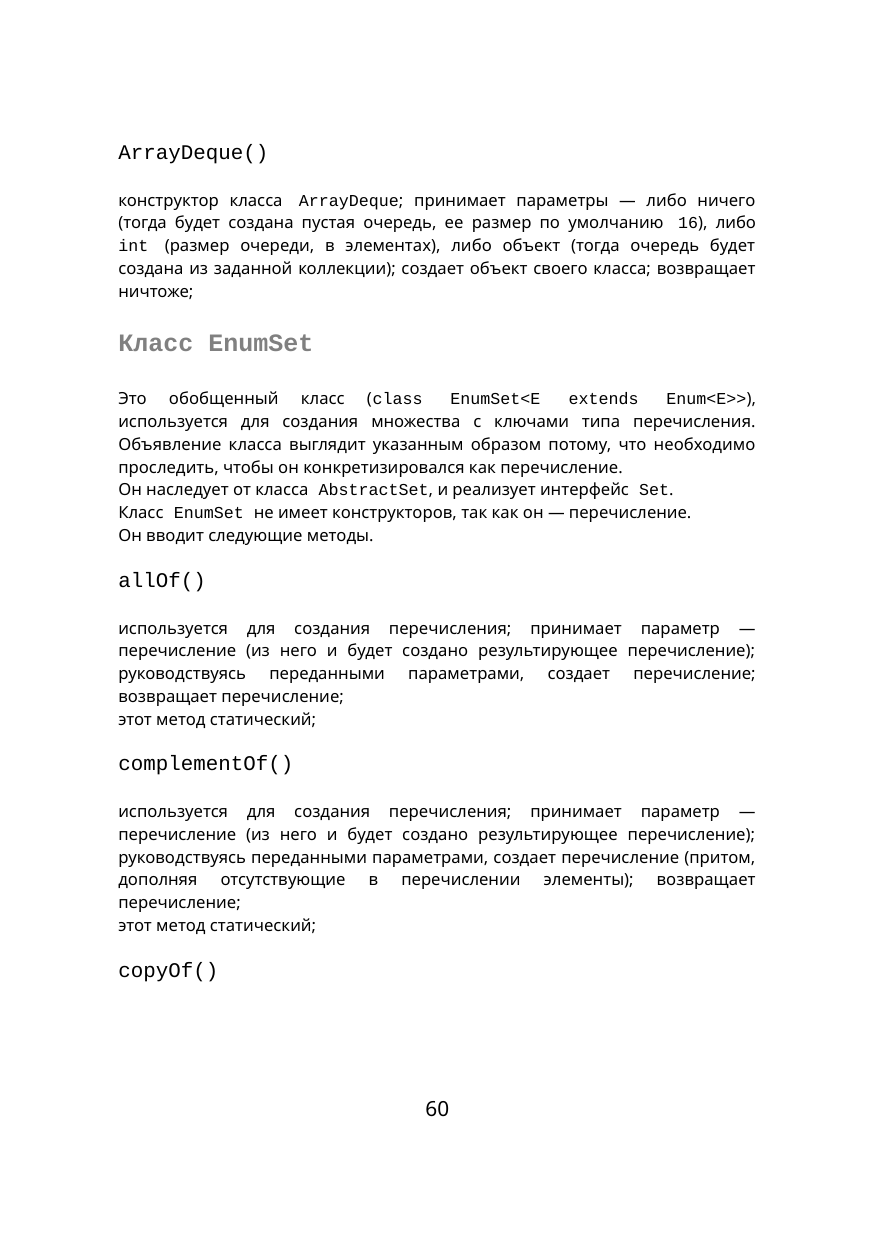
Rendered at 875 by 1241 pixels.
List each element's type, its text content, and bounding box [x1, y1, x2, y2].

text allOf() [118, 570, 756, 593]
text Класс EnumSet не имеет конструкторов, так как он — перечисление. [118, 501, 756, 523]
text используется для создания перечисления; принимает параметр — перечисление (из него и будет создано результирующее перечисление); руководствуясь переданными параметрами, создает перечисление (притом, дополняя отсутствующие в перечислении элементы); возвращает перечисление; [118, 800, 756, 913]
text Он вводит следующие методы. [118, 523, 756, 546]
text Это обобщенный класс (class EnumSet<E extends Enum<E>>), используется для создания множества с ключами типа перечисления. Объявление класса выглядит указанным образом потому, что необходимо проследить, чтобы он конкретизировался как перечисление. [118, 387, 756, 478]
text Класс EnumSet [118, 330, 756, 359]
text этот метод статический; [118, 707, 756, 730]
text ArrayDeque() [118, 142, 756, 165]
text этот метод статический; [118, 913, 756, 936]
text complementOf() [118, 753, 756, 777]
text используется для создания перечисления; принимает параметр — перечисление (из него и будет создано результирующее перечисление); руководствуясь переданными параметрами, создает перечисление; возвращает перечисление; [118, 616, 756, 707]
text конструктор класса ArrayDeque; принимает параметры — либо ничего (тогда будет создана пустая очередь, ее размер по умолчанию 16), либо int (размер очереди, в элементах), либо объект (тогда очередь будет создана из заданной коллекции); создает объект своего класса; возвращает ничтоже; [118, 188, 756, 302]
text Он наследует от класса AbstractSet, и реализует интерфейс Set. [118, 478, 756, 501]
text copyOf() [118, 960, 756, 983]
